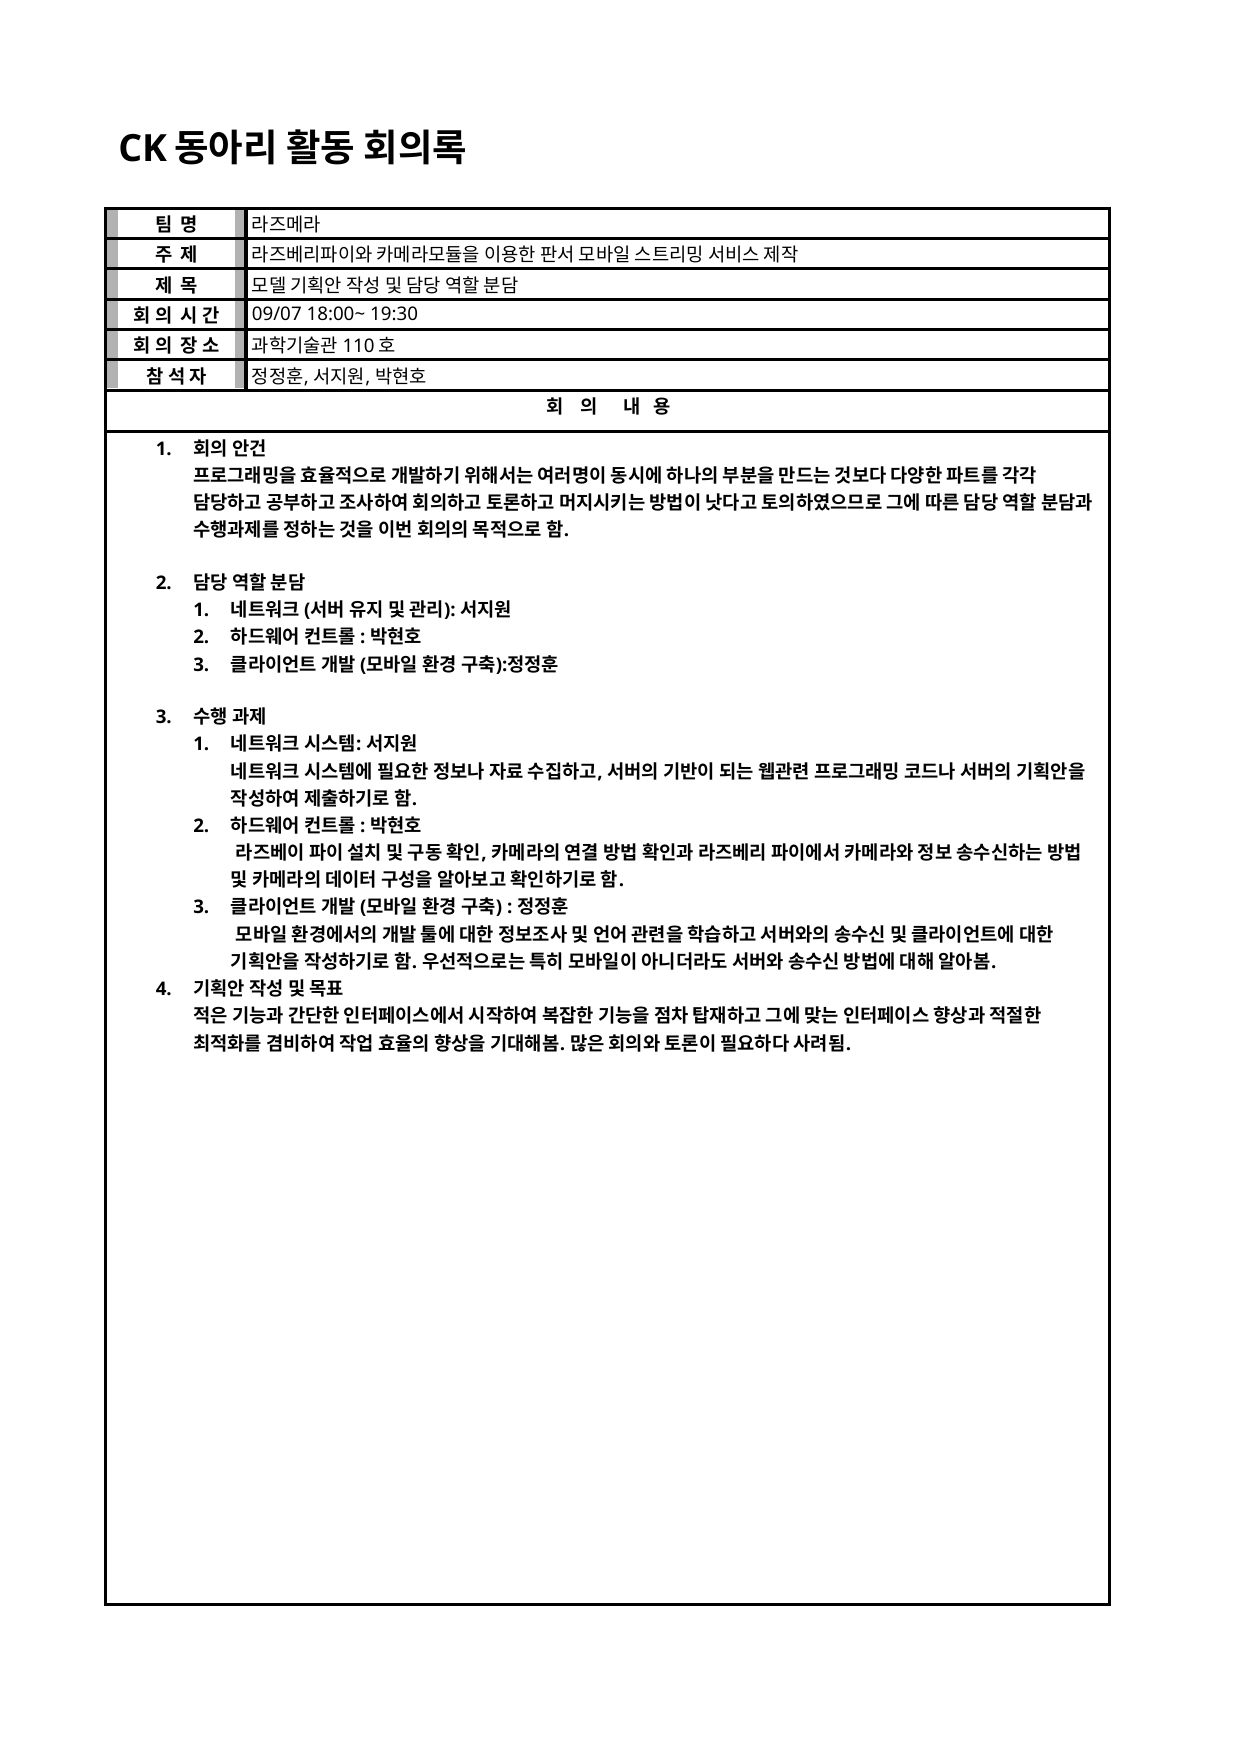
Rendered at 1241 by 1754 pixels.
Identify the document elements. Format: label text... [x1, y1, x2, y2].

table_cell 회의 안건 프로그래밍을 효율적으로 개발하기 위해서는 여러명이 동시에 하나의 부분을 만드는 것보다 다양한 파트를 각각 담당하고 공부하고 조사하여 회의하고 토론하고 머지시키는 방법이 낫다고 토의하였으므로 그에 따른 담당 역할 분담과 수행과제를 정하는 것을 이번 회의의 목적으로 함. 담당 역할 분담 네트워크 (서버 유지 및 관리): 서지원 하드웨어 컨트롤 : 박현호 클라이언트 개발 (모바일 환경 구축):정정훈 수행 과제 네트워크 시스템: 서지원 네트워크 시스템에 필요한 정보나 자료 수집하고, 서버의 기반이 되는 웹관련 프로그래밍 코드나 서버의 기획안을 작성하여 제출하기로 함. 하드웨어 컨트롤 : 박현호 라즈베이 파이 설치 및 구동 확인, 카메라의 연결 방법 확인과 라즈베리 파이에서 카메라와 정보 송수신하는 방법 및 카메라의 데이터 구성을 알아보고 확인하기로 함. 클라이언트 개발 (모바일 환경 구축) : 정정훈 모바일 환경에서의 개발 툴에 대한 정보조사 및 언어 관련을 학습하고 서버와의 송수신 및 클라이언트에 대한 기획안을 작성하기로 함. 우선적으로는 특히 모바일이 아니더라도 서버와 송수신 방법에 대해 알아봄. 기획안 작성 및 목표 적은 기능과 간단한 인터페이스에서 시작하여 복잡한 기능을 점차 탑재하고 그에 맞는 인터페이스 향상과 적절한 최적화를 겸비하여 작업 효율의 향상을 기대해봄. 많은 회의와 토론이 필요하다 사려됨. [107, 433, 1108, 1603]
table_cell 참 석 자 [235, 361, 244, 388]
table_cell 회 의 장 소 [235, 331, 244, 358]
table_cell 참 석 자 [107, 361, 118, 388]
table_cell 정정훈, 서지원, 박현호 [1098, 361, 1108, 388]
table_cell 과학기술관 110호 [1098, 331, 1108, 358]
table_cell 회 의 내 용 [107, 392, 1108, 430]
table_cell 회 의 장 소 [107, 331, 118, 358]
table_cell 회 의 시 간 [235, 301, 244, 328]
table_header 라즈메라 [1098, 210, 1108, 237]
table_cell 09/07 18:00~ 19:30 [248, 301, 1108, 328]
table_header 팀 명 [107, 210, 118, 237]
table_cell 제 목 [235, 270, 244, 298]
table_cell 회 의 시 간 [107, 301, 118, 328]
table_header 라즈메라 [248, 210, 252, 237]
table_header 팀 명 [235, 210, 244, 237]
table_cell 주 제 [235, 240, 244, 267]
table_cell 주 제 [107, 240, 118, 267]
text CK동아리 활동 회의록 [118, 118, 1122, 173]
table_cell 제 목 [107, 270, 118, 298]
